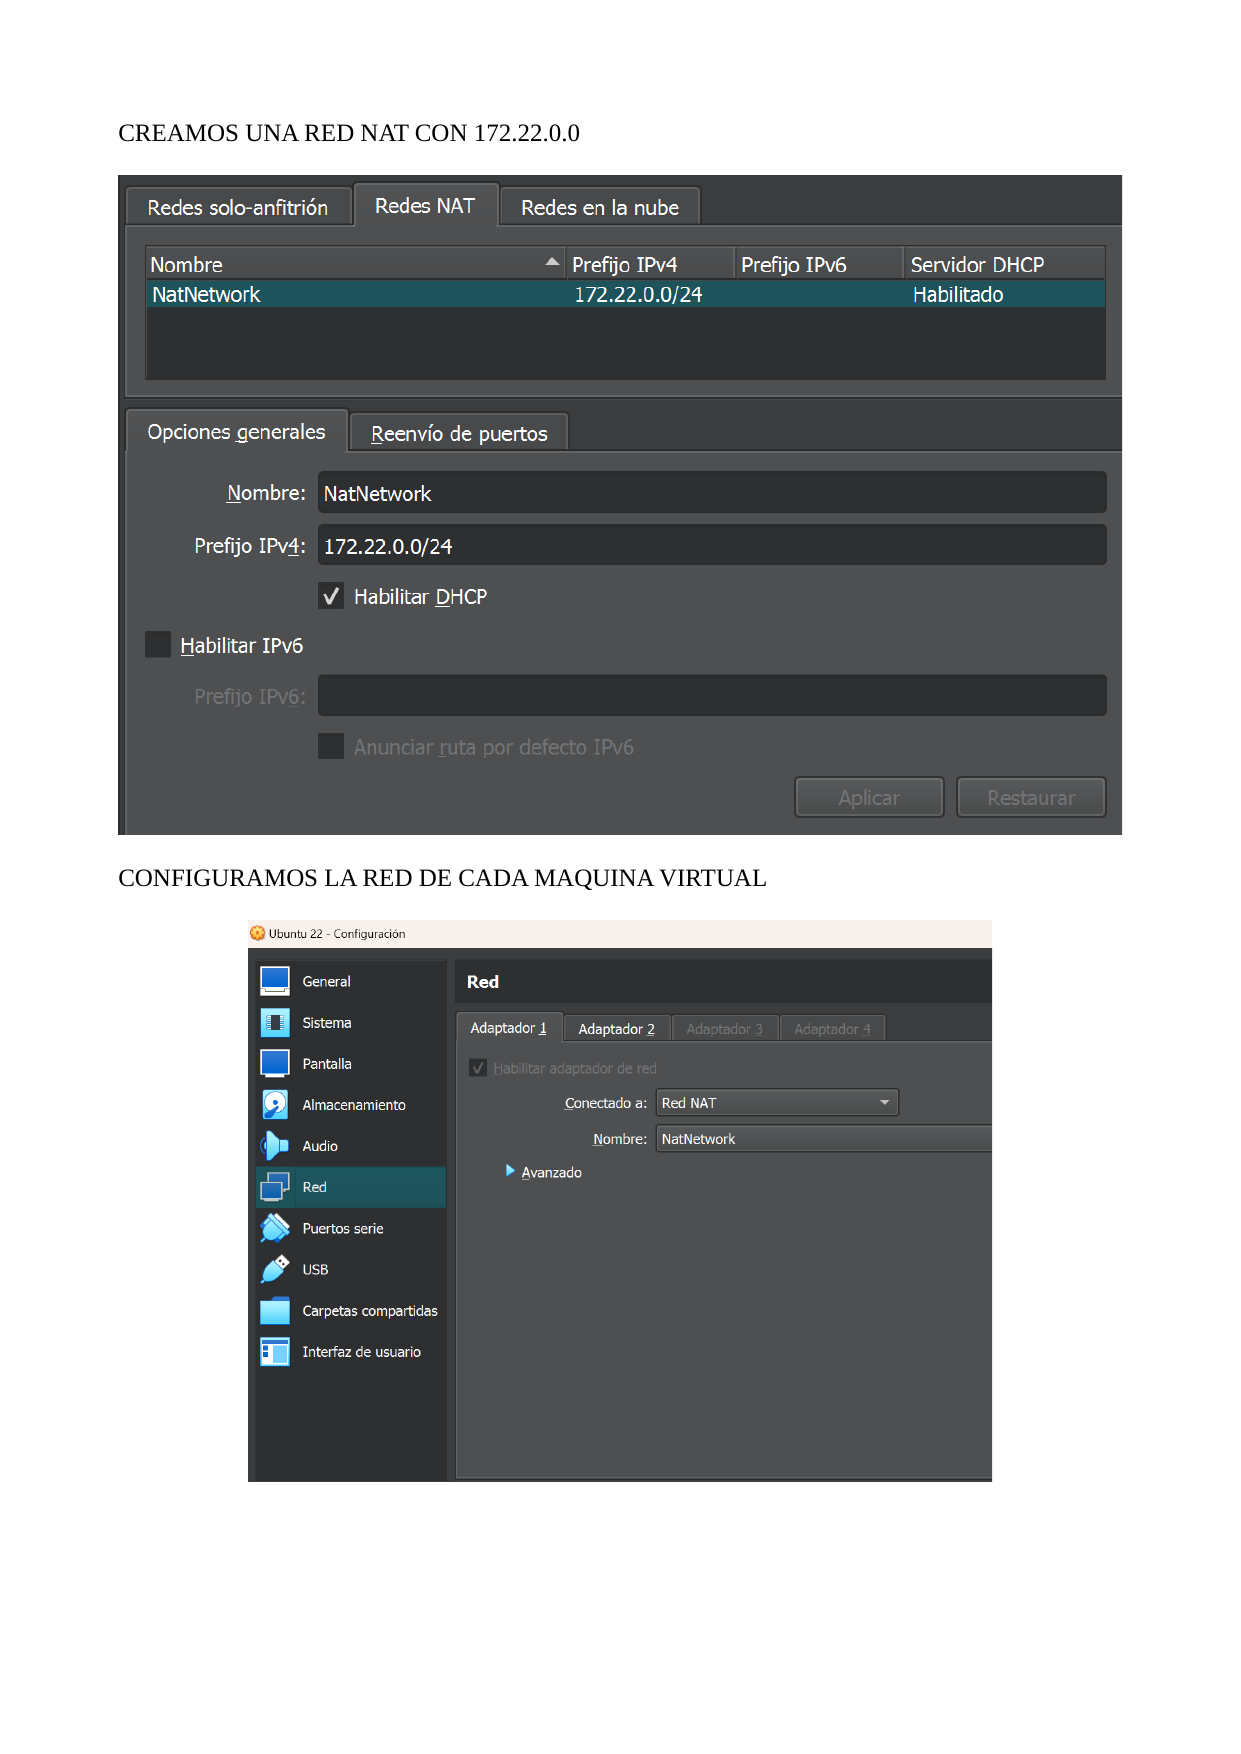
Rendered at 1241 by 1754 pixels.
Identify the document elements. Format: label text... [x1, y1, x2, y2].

text CREAMOS UNA RED NAT CON 172.22.0.0 [118, 118, 1122, 147]
picture [118, 175, 1123, 835]
picture [248, 920, 993, 1482]
text CONFIGURAMOS LA RED DE CADA MAQUINA VIRTUAL [118, 863, 1122, 892]
